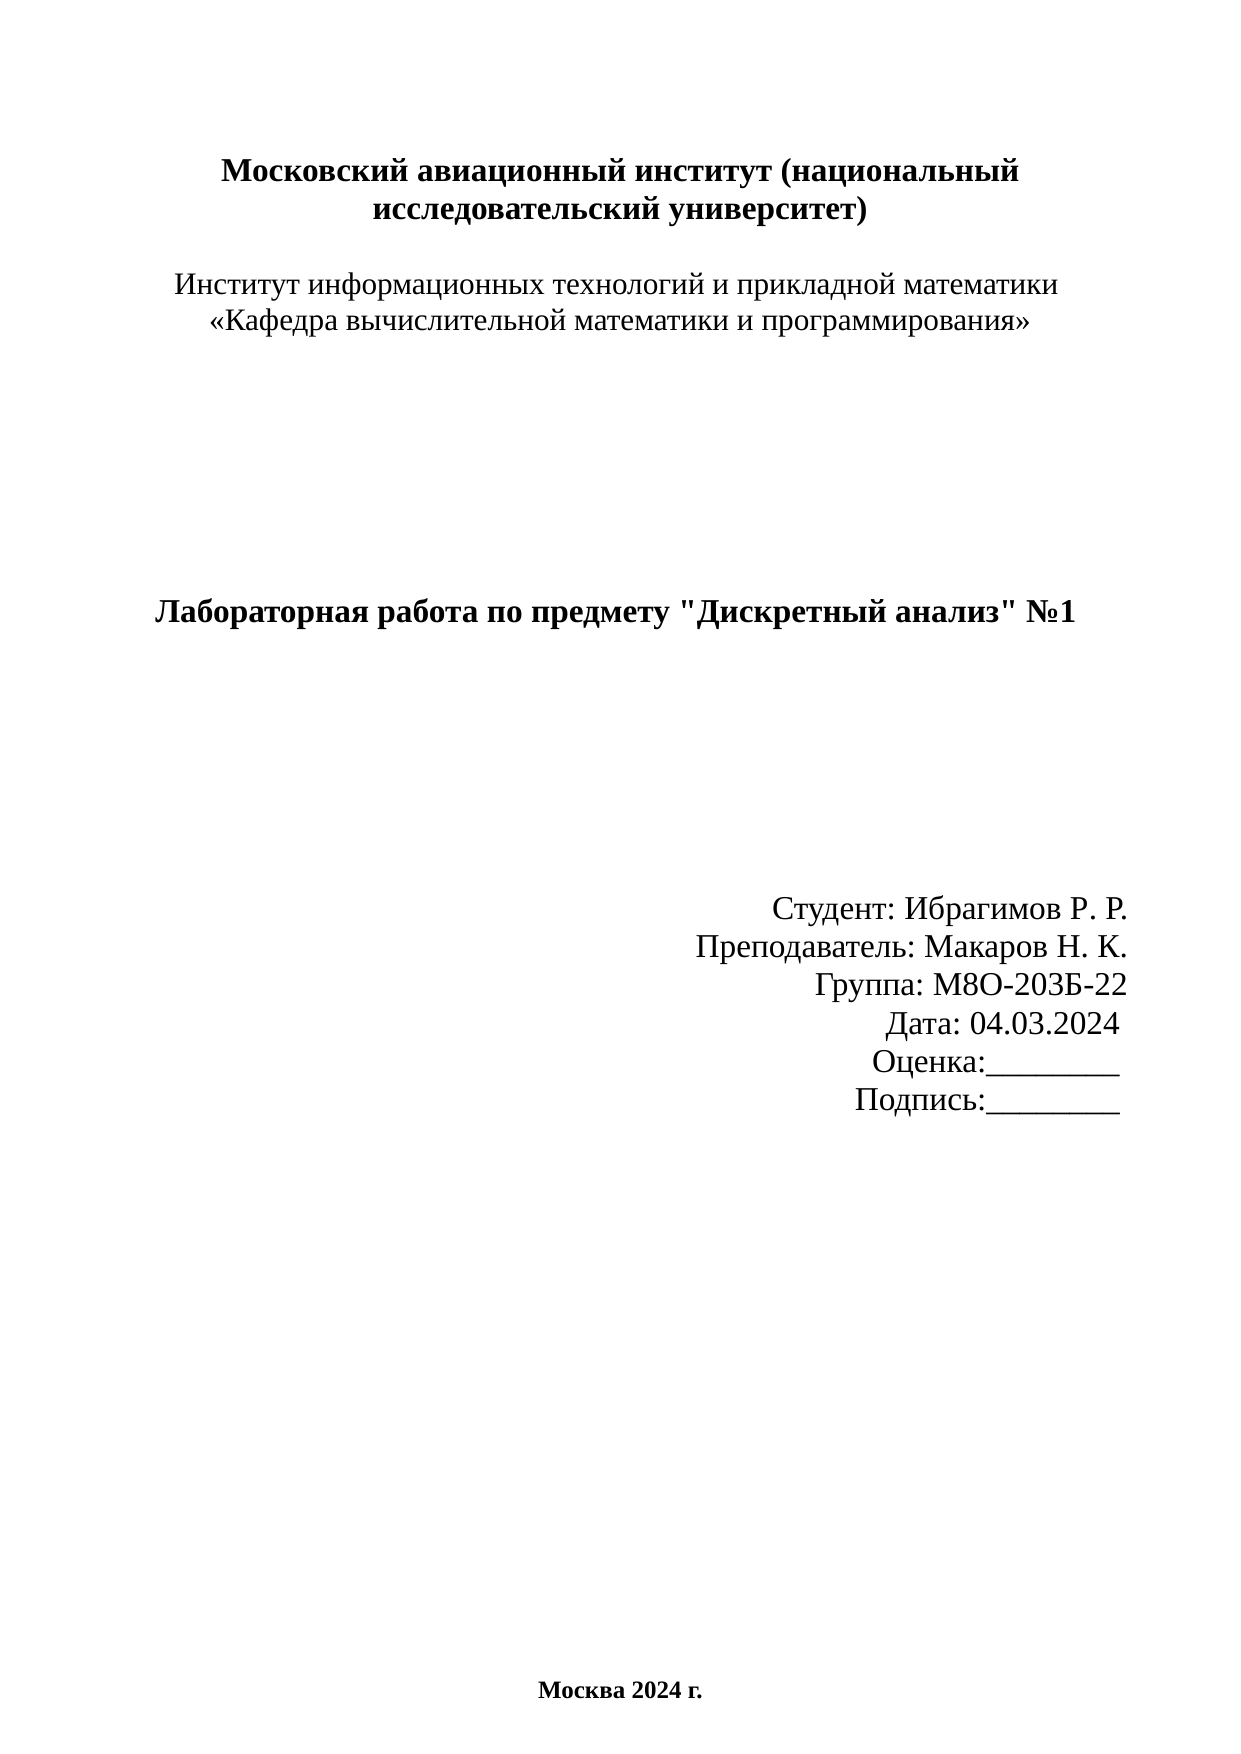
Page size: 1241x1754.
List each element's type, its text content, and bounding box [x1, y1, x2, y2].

text Дата: 04.03.2024 [112, 1003, 1128, 1041]
text Преподаватель: Макаров Н. К. [112, 926, 1128, 964]
text Подпись:________ [112, 1079, 1128, 1118]
text Группа: М8О-203Б-22 [112, 964, 1128, 1003]
text Оценка:________ [112, 1041, 1128, 1079]
text Лабораторная работа по предмету "Дискретный анализ" №1 [112, 591, 1128, 629]
text Институт информационных технологий и прикладной математики [112, 265, 1128, 301]
text Московский авиационный институт (национальный исследовательский университет) [112, 150, 1128, 227]
text «Кафедра вычислительной математики и программирования» [112, 301, 1128, 337]
text Студент: Ибрагимов Р. Р. [112, 888, 1128, 926]
